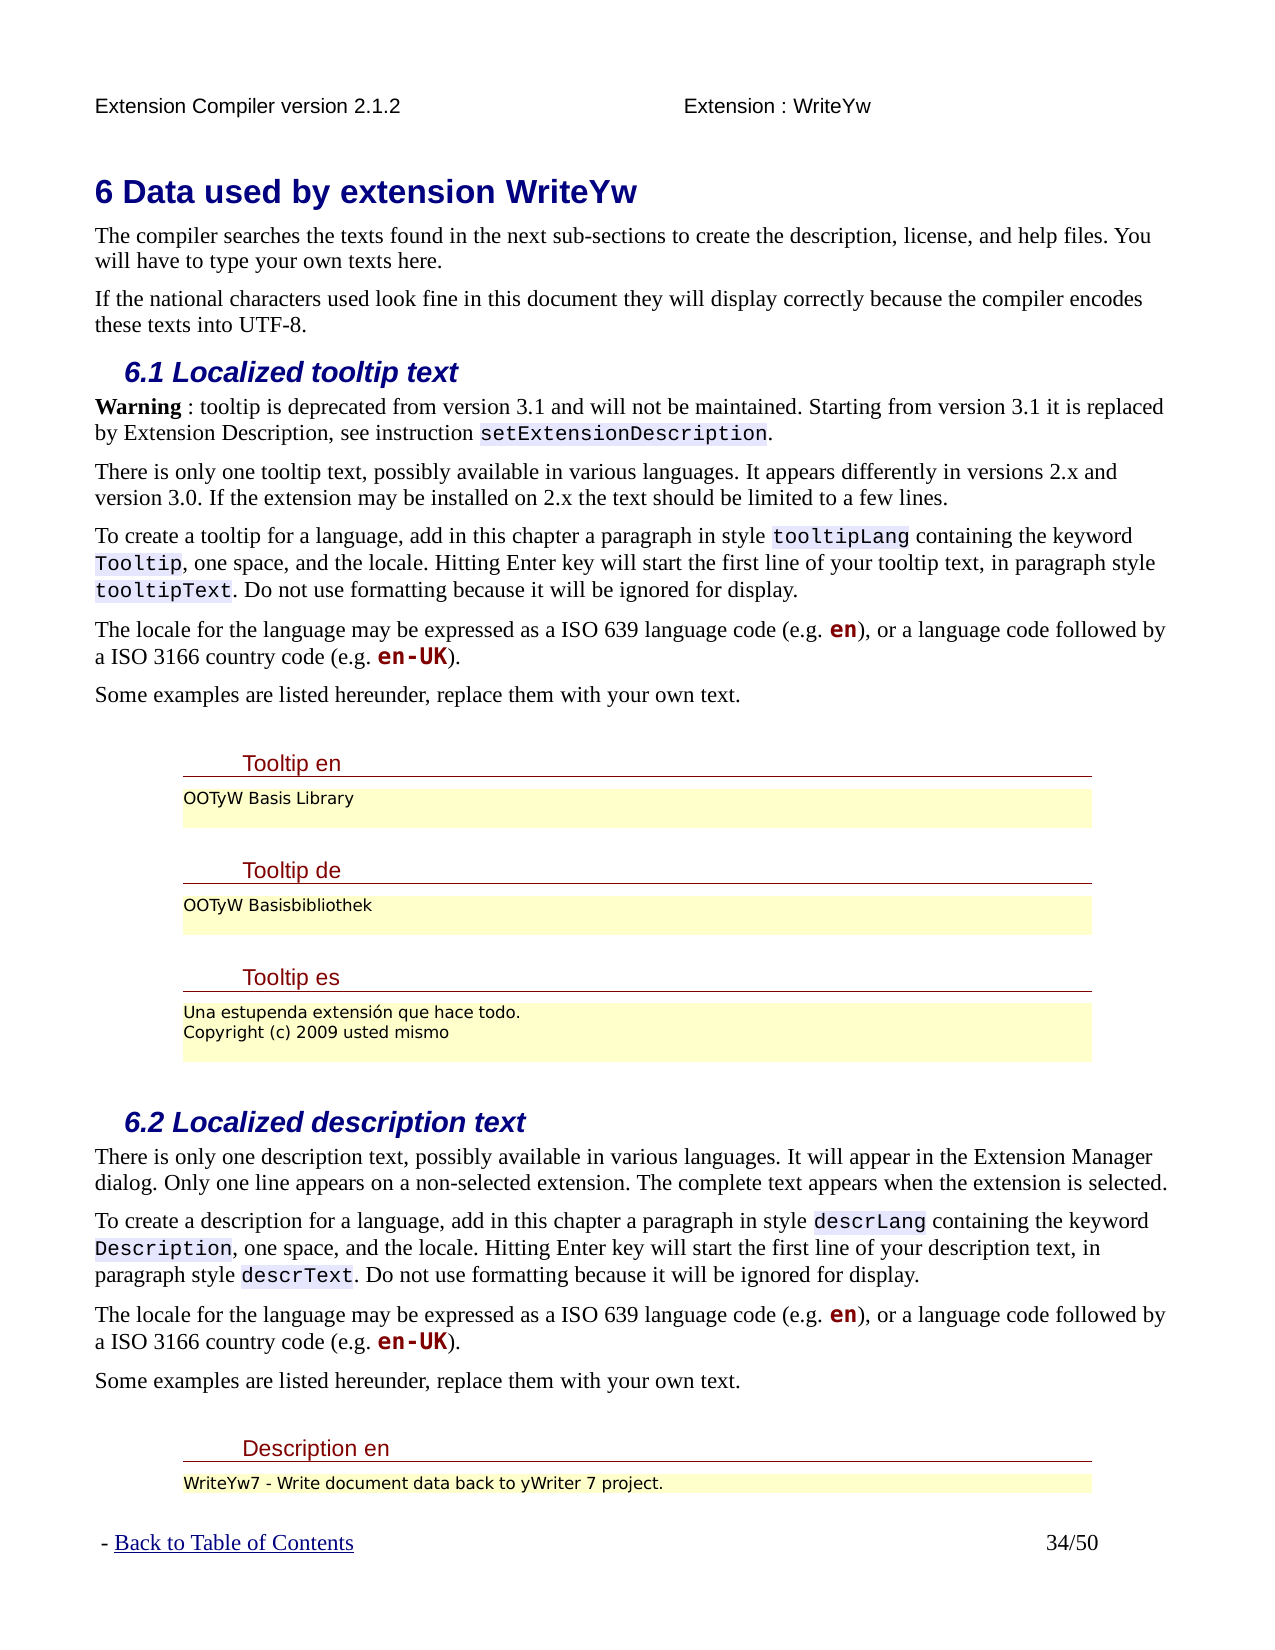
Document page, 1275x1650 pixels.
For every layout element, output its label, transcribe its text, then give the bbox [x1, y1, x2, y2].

text Una estupenda extensión que hace todo. [183, 1003, 1092, 1023]
text There is only one tooltip text, possibly available in various languages. It appears differently in versions 2.x and version 3.0. If the extension may be installed on 2.x the text should be limited to a few lines. [94, 459, 1181, 510]
text If the national characters used look fine in this document they will display correctly because the compiler encodes these texts into UTF-8. [94, 286, 1181, 337]
text WriteYw7 - Write document data back to yWriter 7 project. [183, 1474, 1092, 1493]
text The locale for the language may be expressed as a ISO 639 language code (e.g. en), or a language code followed by a ISO 3166 country code (e.g. en-UK). [94, 616, 1181, 670]
text Tooltip de [183, 857, 1092, 883]
text The locale for the language may be expressed as a ISO 639 language code (e.g. en), or a language code followed by a ISO 3166 country code (e.g. en-UK). [94, 1301, 1181, 1355]
text Some examples are listed hereunder, replace them with your own text. [94, 682, 1181, 708]
subtitle Data used by extension WriteYw [94, 172, 1181, 210]
text OOTyW Basisbibliothek [183, 896, 1092, 916]
text Tooltip en [183, 750, 1092, 776]
text Tooltip es [183, 964, 1092, 991]
text Some examples are listed hereunder, replace them with your own text. [94, 1368, 1181, 1393]
text To create a description for a language, add in this chapter a paragraph in style descrLang containing the keyword Description, one space, and the locale. Hitting Enter key will start the first line of your description text, in paragraph style descrText. Do not use formatting because it will be ignored for display. [94, 1208, 1181, 1289]
text To create a tooltip for a language, add in this chapter a paragraph in style tooltipLang containing the keyword Tooltip, one space, and the locale. Hitting Enter key will start the first line of your tooltip text, in paragraph style tooltipText. Do not use formatting because it will be ignored for display. [94, 522, 1181, 603]
subtitle Localized description text [124, 1106, 1181, 1138]
text Warning : tooltip is deprecated from version 3.1 and will not be maintained. Starting from version 3.1 it is replaced by Extension Description, see instruction setExtensionDescription. [94, 394, 1181, 446]
text Description en [183, 1435, 1092, 1461]
subtitle Localized tooltip text [124, 356, 1181, 388]
text The compiler searches the texts found in the next sub-sections to create the description, license, and help files. You will have to type your own texts here. [94, 222, 1181, 273]
text There is only one description text, possibly available in various languages. It will appear in the Extension Manager dialog. Only one line appears on a non-selected extension. The complete text appears when the extension is selected. [94, 1144, 1181, 1195]
text Copyright (c) 2009 usted mismo [183, 1023, 1092, 1042]
text OOTyW Basis Library [183, 789, 1092, 808]
